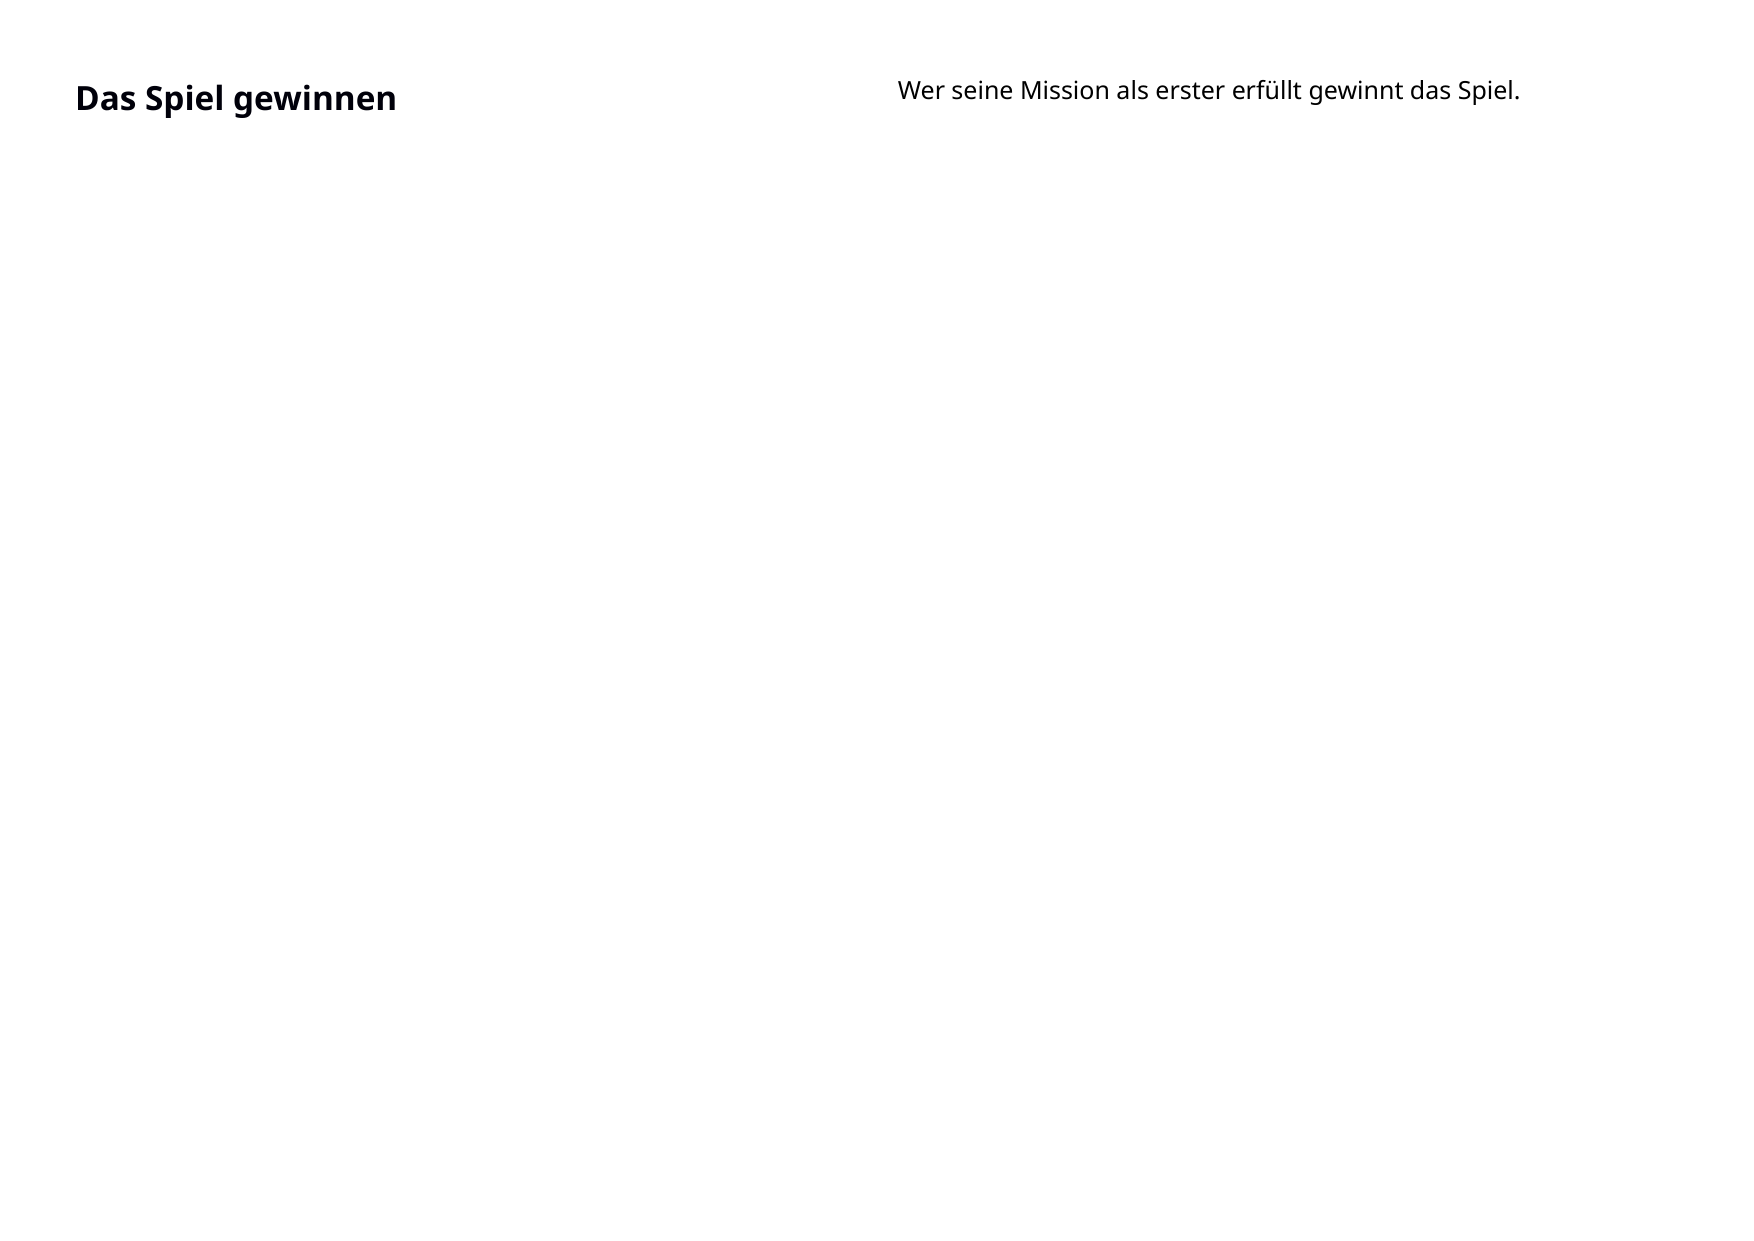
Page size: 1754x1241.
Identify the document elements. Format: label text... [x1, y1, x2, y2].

text Wer seine Mission als erster erfüllt gewinnt das Spiel. [898, 75, 1679, 106]
subtitle Das Spiel gewinnen [75, 75, 856, 120]
